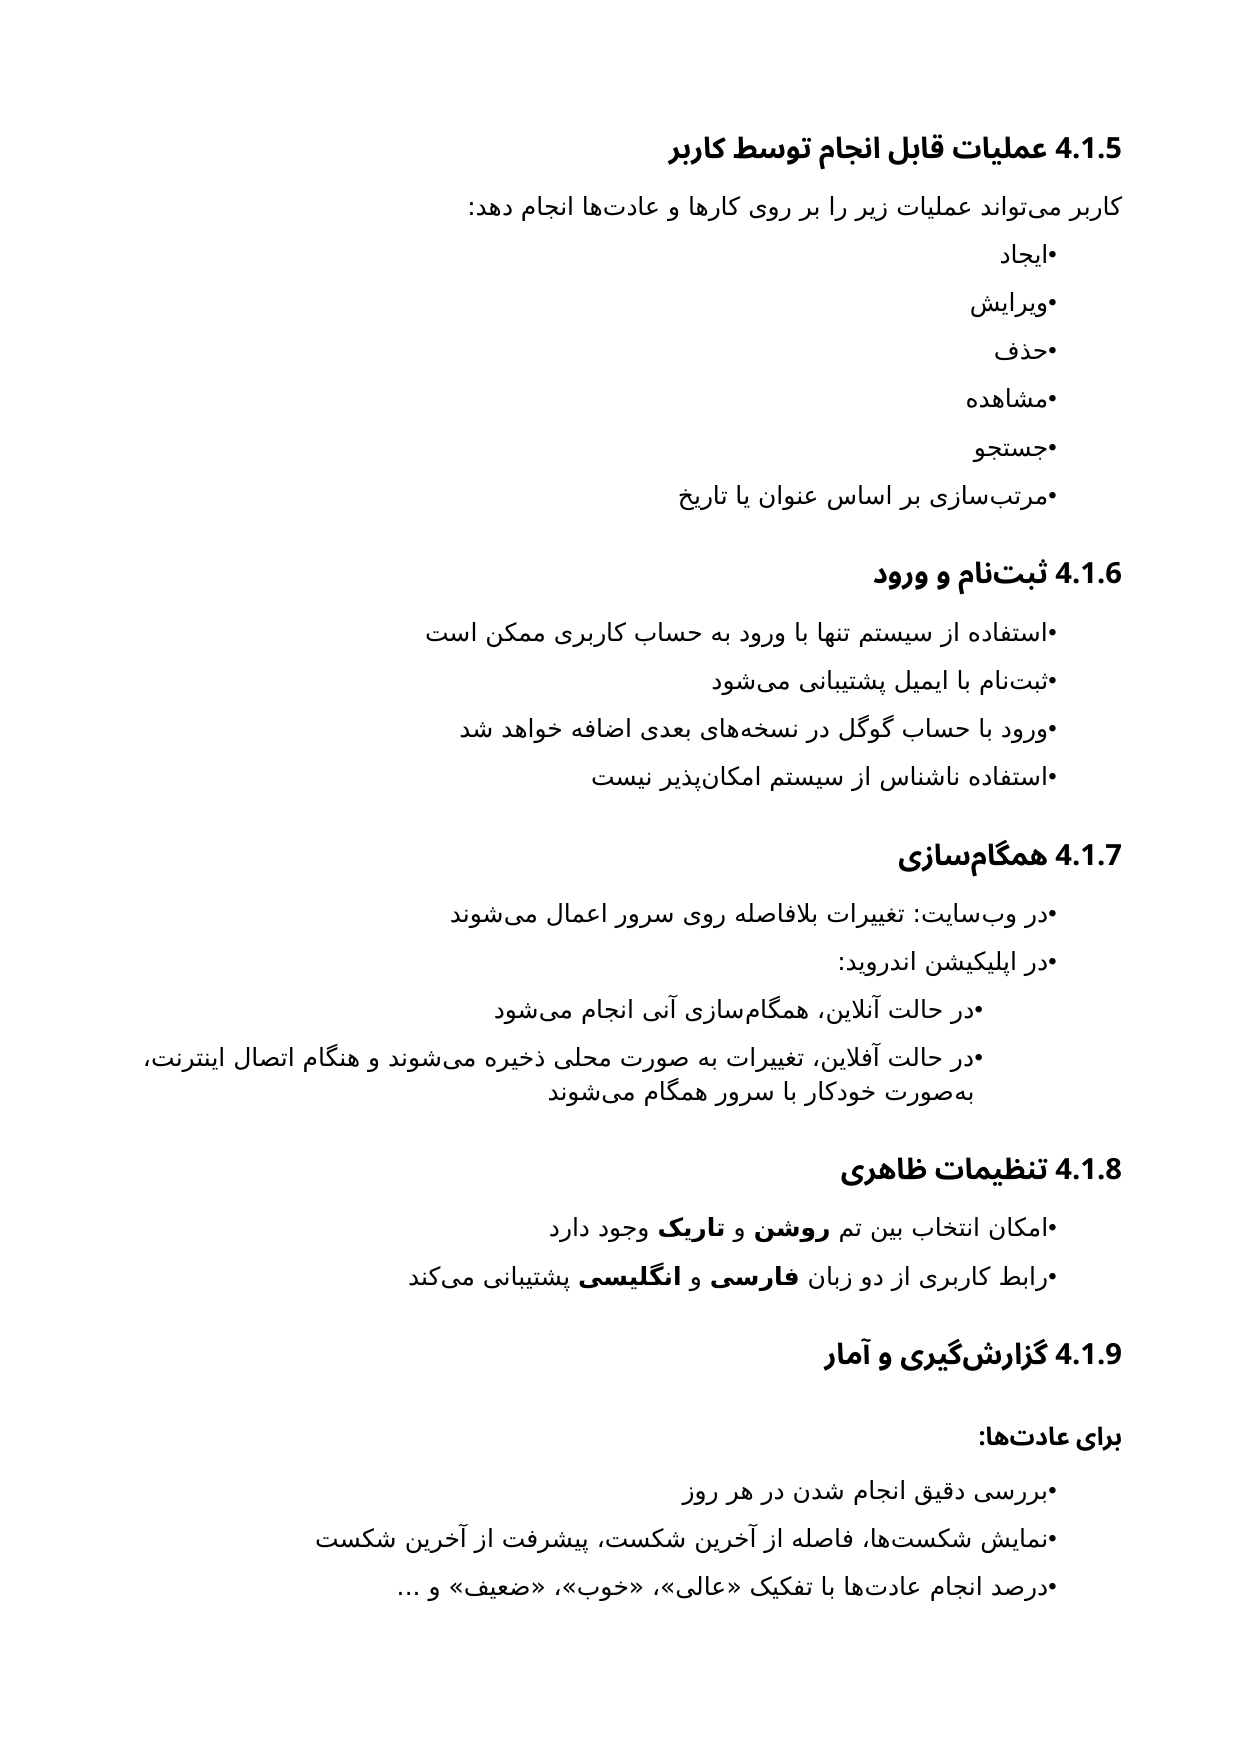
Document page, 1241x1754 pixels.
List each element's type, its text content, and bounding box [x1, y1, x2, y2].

list ویرایش [118, 288, 1078, 318]
subtitle 4.1.6 ثبت‌نام و ورود [118, 544, 1122, 605]
subtitle 4.1.8 تنظیمات ظاهری [118, 1139, 1122, 1201]
list امکان انتخاب بین تم روشن و تاریک وجود دارد [118, 1213, 1078, 1243]
list در حالت آنلاین، همگام‌سازی آنی انجام می‌شود [118, 995, 1004, 1024]
list مرتب‌سازی بر اساس عنوان یا تاریخ [118, 481, 1078, 510]
list ایجاد [118, 240, 1078, 269]
list رابط کاربری از دو زبان فارسی و انگلیسی پشتیبانی می‌کند [118, 1262, 1078, 1291]
list مشاهده [118, 385, 1078, 414]
list جستجو [118, 433, 1078, 462]
list بررسی دقیق انجام شدن در هر روز [118, 1476, 1078, 1505]
list درصد انجام عادت‌ها با تفکیک «عالی»، «خوب»، «ضعیف» و ... [118, 1572, 1078, 1602]
list در حالت آفلاین، تغییرات به صورت محلی ذخیره می‌شوند و هنگام اتصال اینترنت، به‌صورت خودکار با سرور همگام می‌شوند [118, 1043, 1004, 1106]
subtitle 4.1.7 همگام‌سازی [118, 825, 1122, 886]
subtitle برای عادت‌ها: [118, 1411, 1122, 1464]
list استفاده ناشناس از سیستم امکان‌پذیر نیست [118, 762, 1078, 791]
text کاربر می‌تواند عملیات زیر را بر روی کارها و عادت‌ها انجام دهد: [118, 192, 1122, 221]
list نمایش شکست‌ها، فاصله از آخرین شکست، پیشرفت از آخرین شکست [118, 1524, 1078, 1553]
list در وب‌سایت: تغییرات بلافاصله روی سرور اعمال می‌شوند [118, 899, 1078, 928]
subtitle 4.1.9 گزارش‌گیری و آمار [118, 1324, 1122, 1386]
list ورود با حساب گوگل در نسخه‌های بعدی اضافه خواهد شد [118, 714, 1078, 743]
subtitle 4.1.5 عملیات قابل انجام توسط کاربر [118, 118, 1122, 180]
list ثبت‌نام با ایمیل پشتیبانی می‌شود [118, 666, 1078, 695]
list استفاده از سیستم تنها با ورود به حساب کاربری ممکن است [118, 618, 1078, 647]
list حذف [118, 337, 1078, 366]
list در اپلیکیشن اندروید: [118, 947, 1078, 976]
